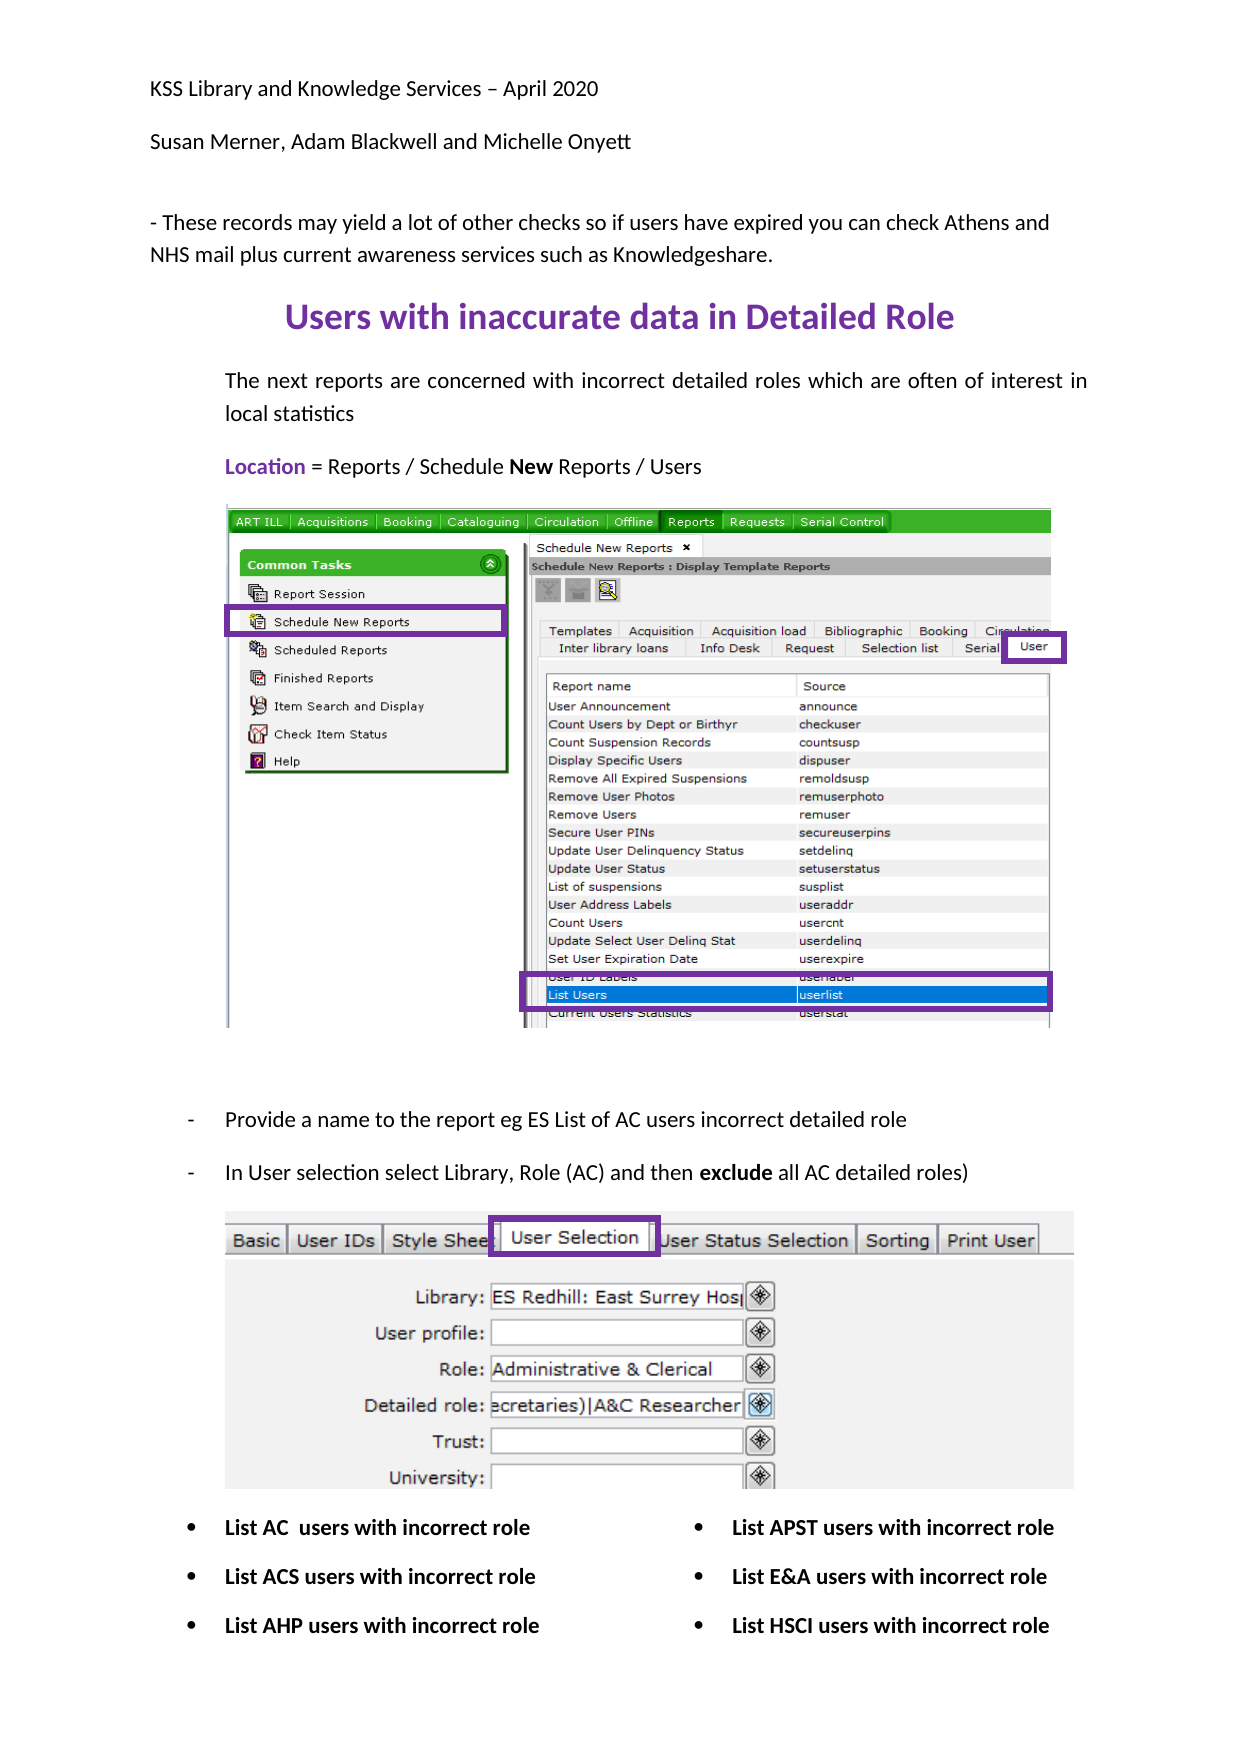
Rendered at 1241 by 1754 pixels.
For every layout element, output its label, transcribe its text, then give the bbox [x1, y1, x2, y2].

list List AC users with incorrect role [187, 1513, 583, 1541]
text Users with inaccurate data in Detailed Role [150, 293, 1090, 339]
list List ACS users with incorrect role [187, 1562, 583, 1590]
list List HSCI users with incorrect role [694, 1611, 1090, 1639]
text - These records may yield a lot of other checks so if users have expired you can check Athens and NHS mail plus current awareness services such as Knowledgeshare. [150, 208, 1090, 268]
list List APST users with incorrect role [694, 1513, 1090, 1541]
list List AHP users with incorrect role [187, 1611, 583, 1639]
list Provide a name to the report eg ES List of AC users incorrect detailed role [187, 1105, 1090, 1133]
list In User selection select Library, Role (AC) and then exclude all AC detailed roles) [187, 1158, 1090, 1186]
text Location = Reports / Schedule New Reports / Users [225, 452, 1090, 480]
list List E&A users with incorrect role [694, 1562, 1090, 1590]
text The next reports are concerned with incorrect detailed roles which are often of interest in local statistics [225, 367, 1090, 427]
